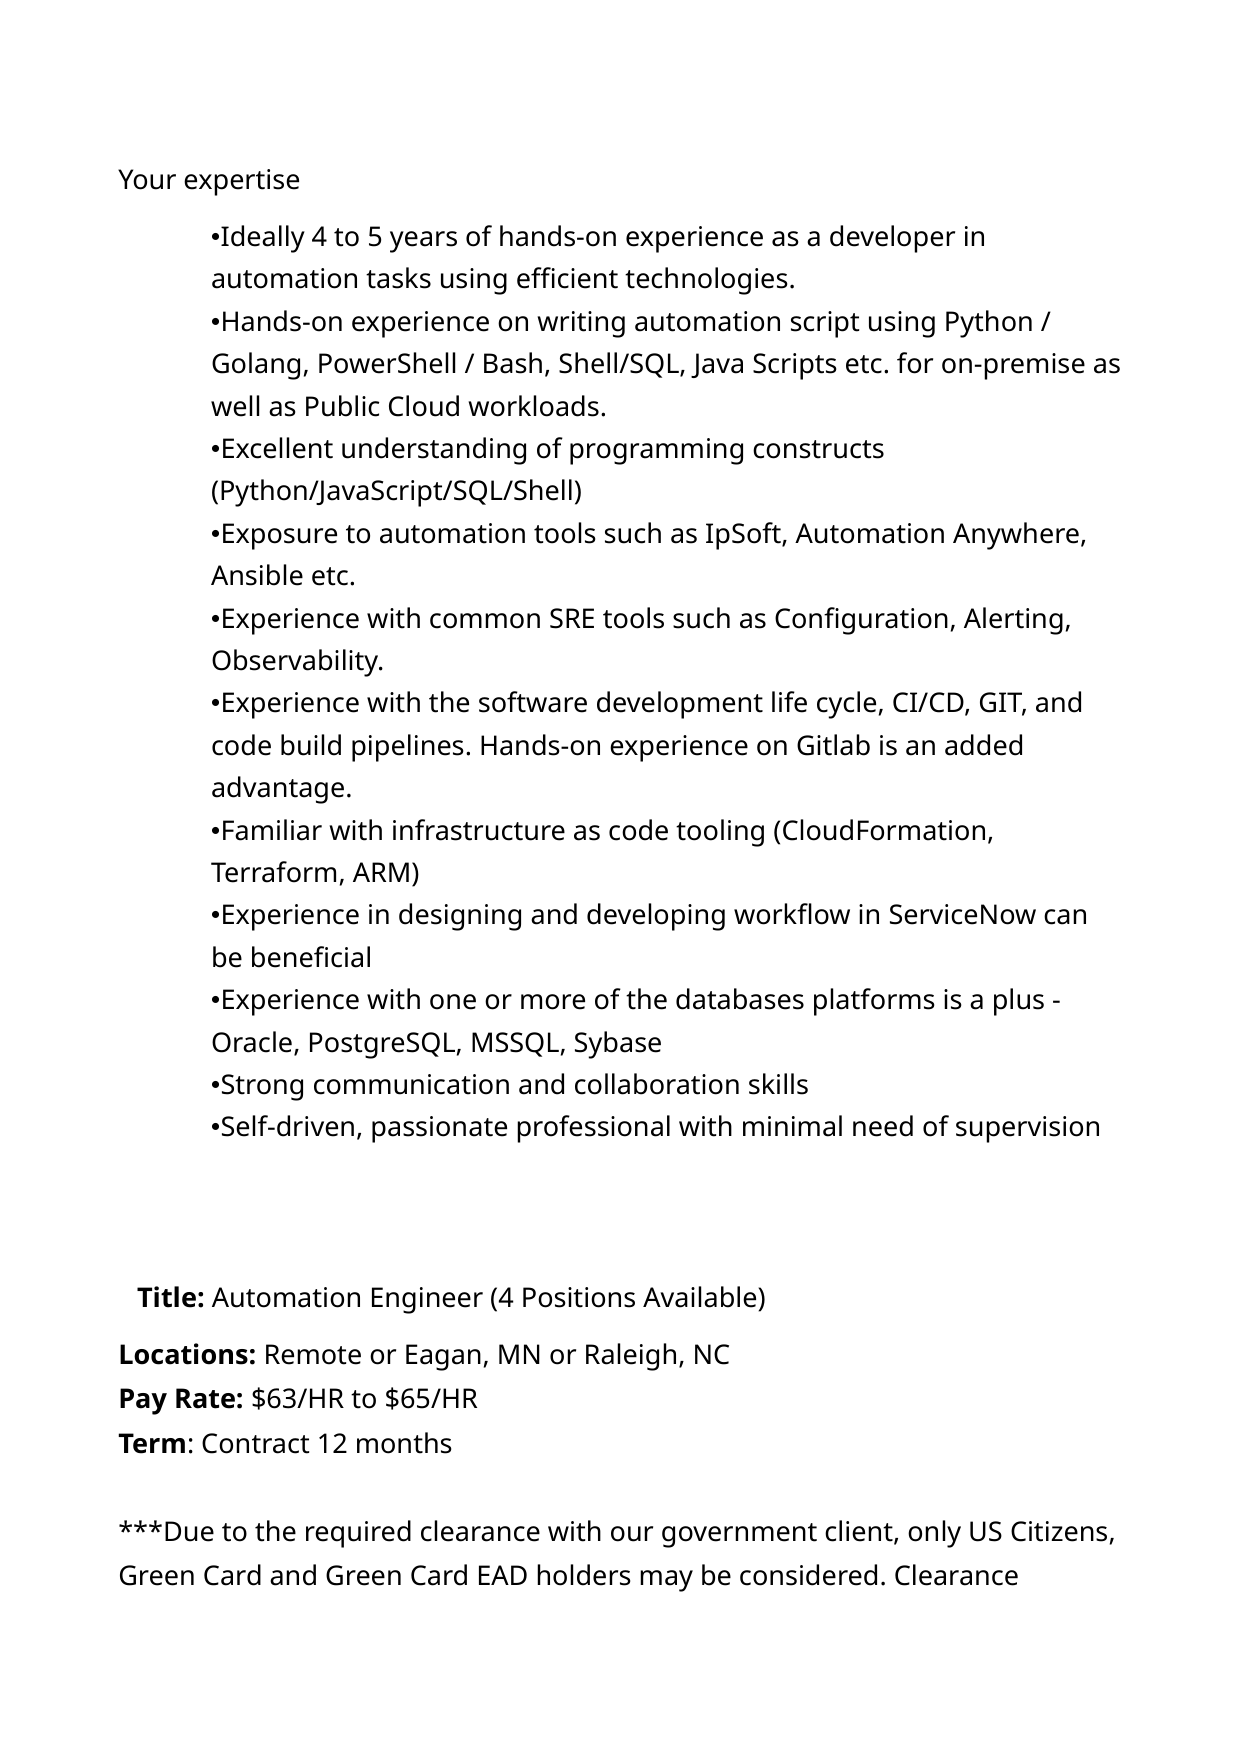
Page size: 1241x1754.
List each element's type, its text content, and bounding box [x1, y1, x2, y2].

list Experience with common SRE tools such as Configuration, Alerting, Observability. [137, 599, 1122, 678]
text Term: Contract 12 months [118, 1424, 1122, 1461]
list Self-driven, passionate professional with minimal need of supervision [137, 1108, 1122, 1145]
text Title: Automation Engineer (4 Positions Available) [137, 1279, 1122, 1316]
text Pay Rate: $63/HR to $65/HR [118, 1380, 1122, 1417]
list Familiar with infrastructure as code tooling (CloudFormation, Terraform, ARM) [137, 811, 1122, 890]
list Ideally 4 to 5 years of hands-on experience as a developer in automation tasks using efficient technologies. [137, 217, 1122, 297]
text ***Due to the required clearance with our government client, only US Citizens, Green Card and Green Card EAD holders may be considered. Clearance [118, 1512, 1122, 1593]
list Excellent understanding of programming constructs (Python/JavaScript/SQL/Shell) [137, 429, 1122, 509]
list Experience in designing and developing workflow in ServiceNow can be beneficial [137, 896, 1122, 975]
list Exposure to automation tools such as IpSoft, Automation Anywhere, Ansible etc. [137, 514, 1122, 593]
text Your expertise [118, 118, 1122, 197]
list Experience with one or more of the databases platforms is a plus - Oracle, PostgreSQL, MSSQL, Sybase [137, 981, 1122, 1060]
list Experience with the software development life cycle, CI/CD, GIT, and code build pipelines. Hands-on experience on Gitlab is an added advantage. [137, 684, 1122, 806]
list Hands-on experience on writing automation script using Python / Golang, PowerShell / Bash, Shell/SQL, Java Scripts etc. for on-premise as well as Public Cloud workloads. [137, 302, 1122, 424]
list Strong communication and collaboration skills [137, 1065, 1122, 1102]
text Locations: Remote or Eagan, MN or Raleigh, NC [118, 1336, 1122, 1373]
